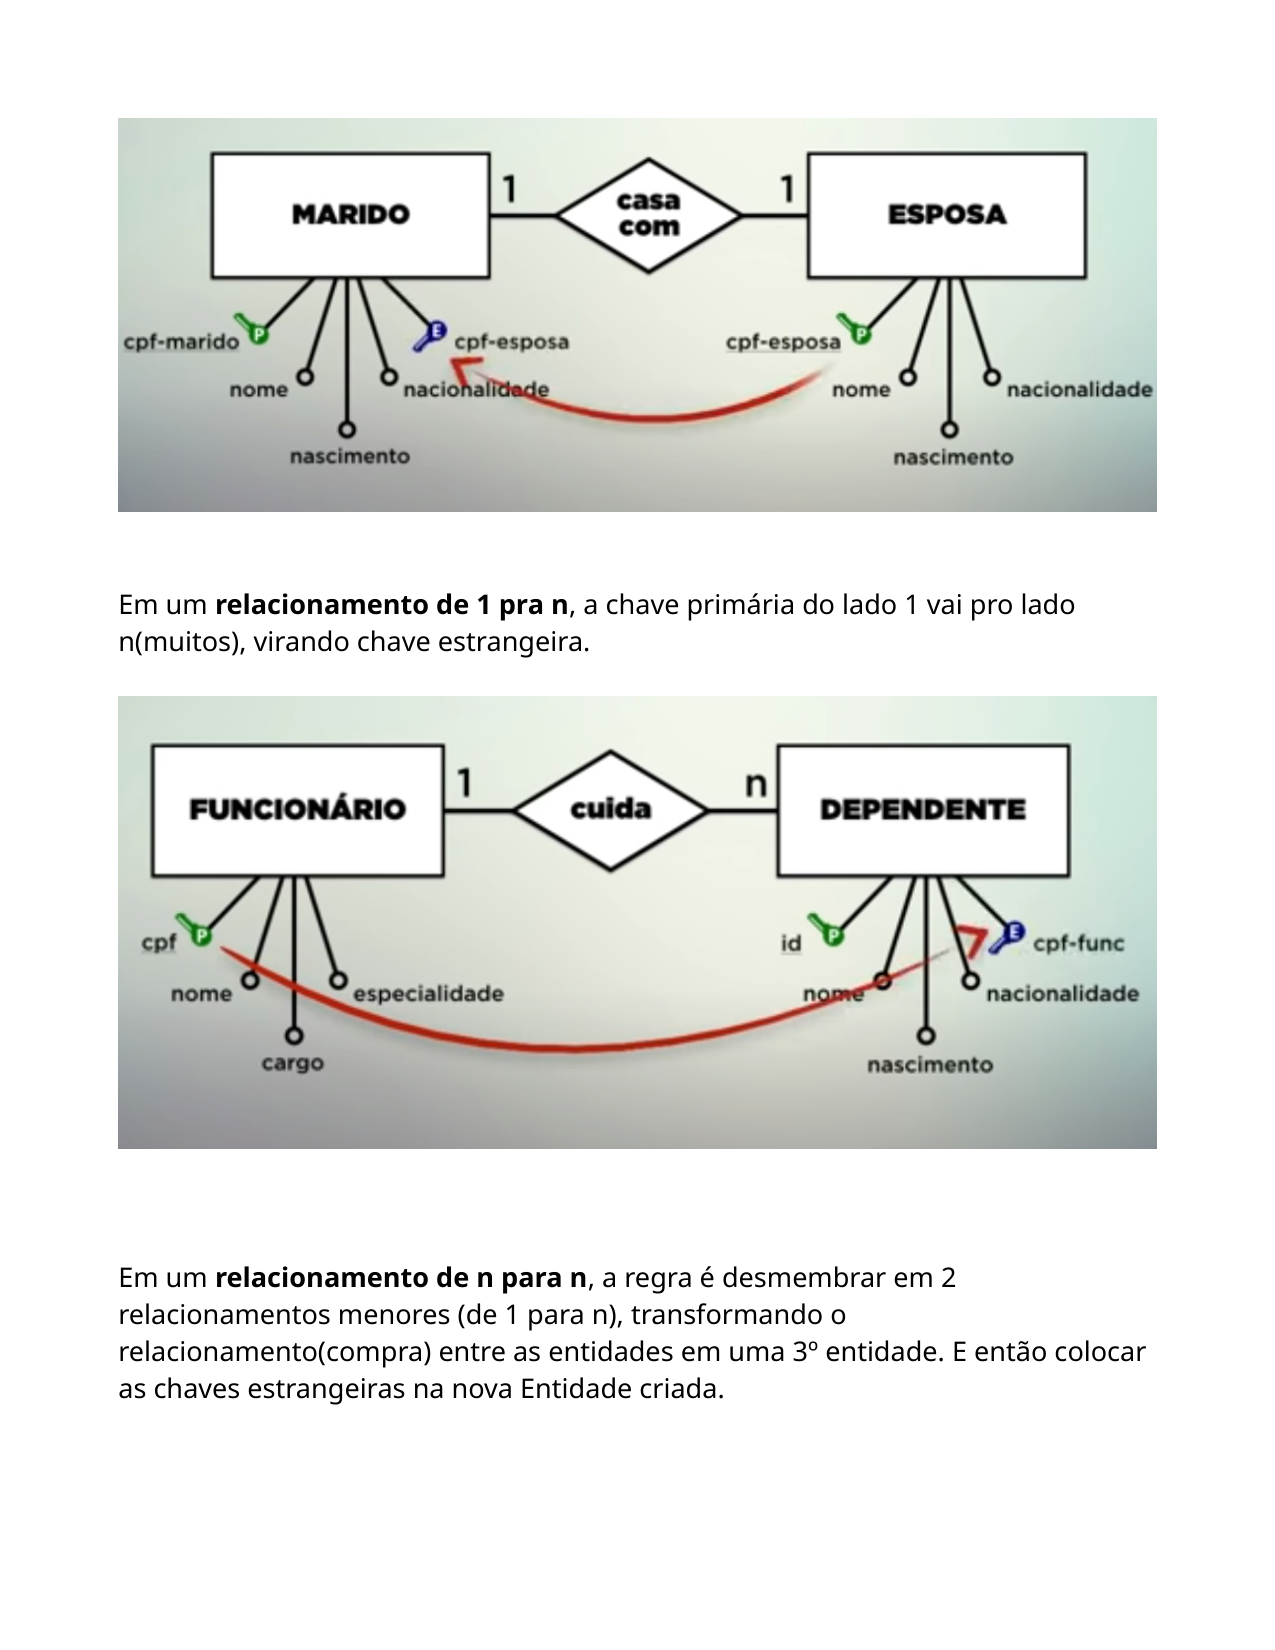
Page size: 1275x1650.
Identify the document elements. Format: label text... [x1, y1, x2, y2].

picture [118, 696, 1157, 1149]
picture [118, 118, 1157, 512]
text Em um relacionamento de 1 pra n, a chave primária do lado 1 vai pro lado n(muitos), virando chave estrangeira. [118, 586, 1157, 696]
text Em um relacionamento de n para n, a regra é desmembrar em 2 relacionamentos menores (de 1 para n), transformando o relacionamento(compra) entre as entidades em uma 3º entidade. E então colocar as chaves estrangeiras na nova Entidade criada. [118, 1259, 1157, 1443]
